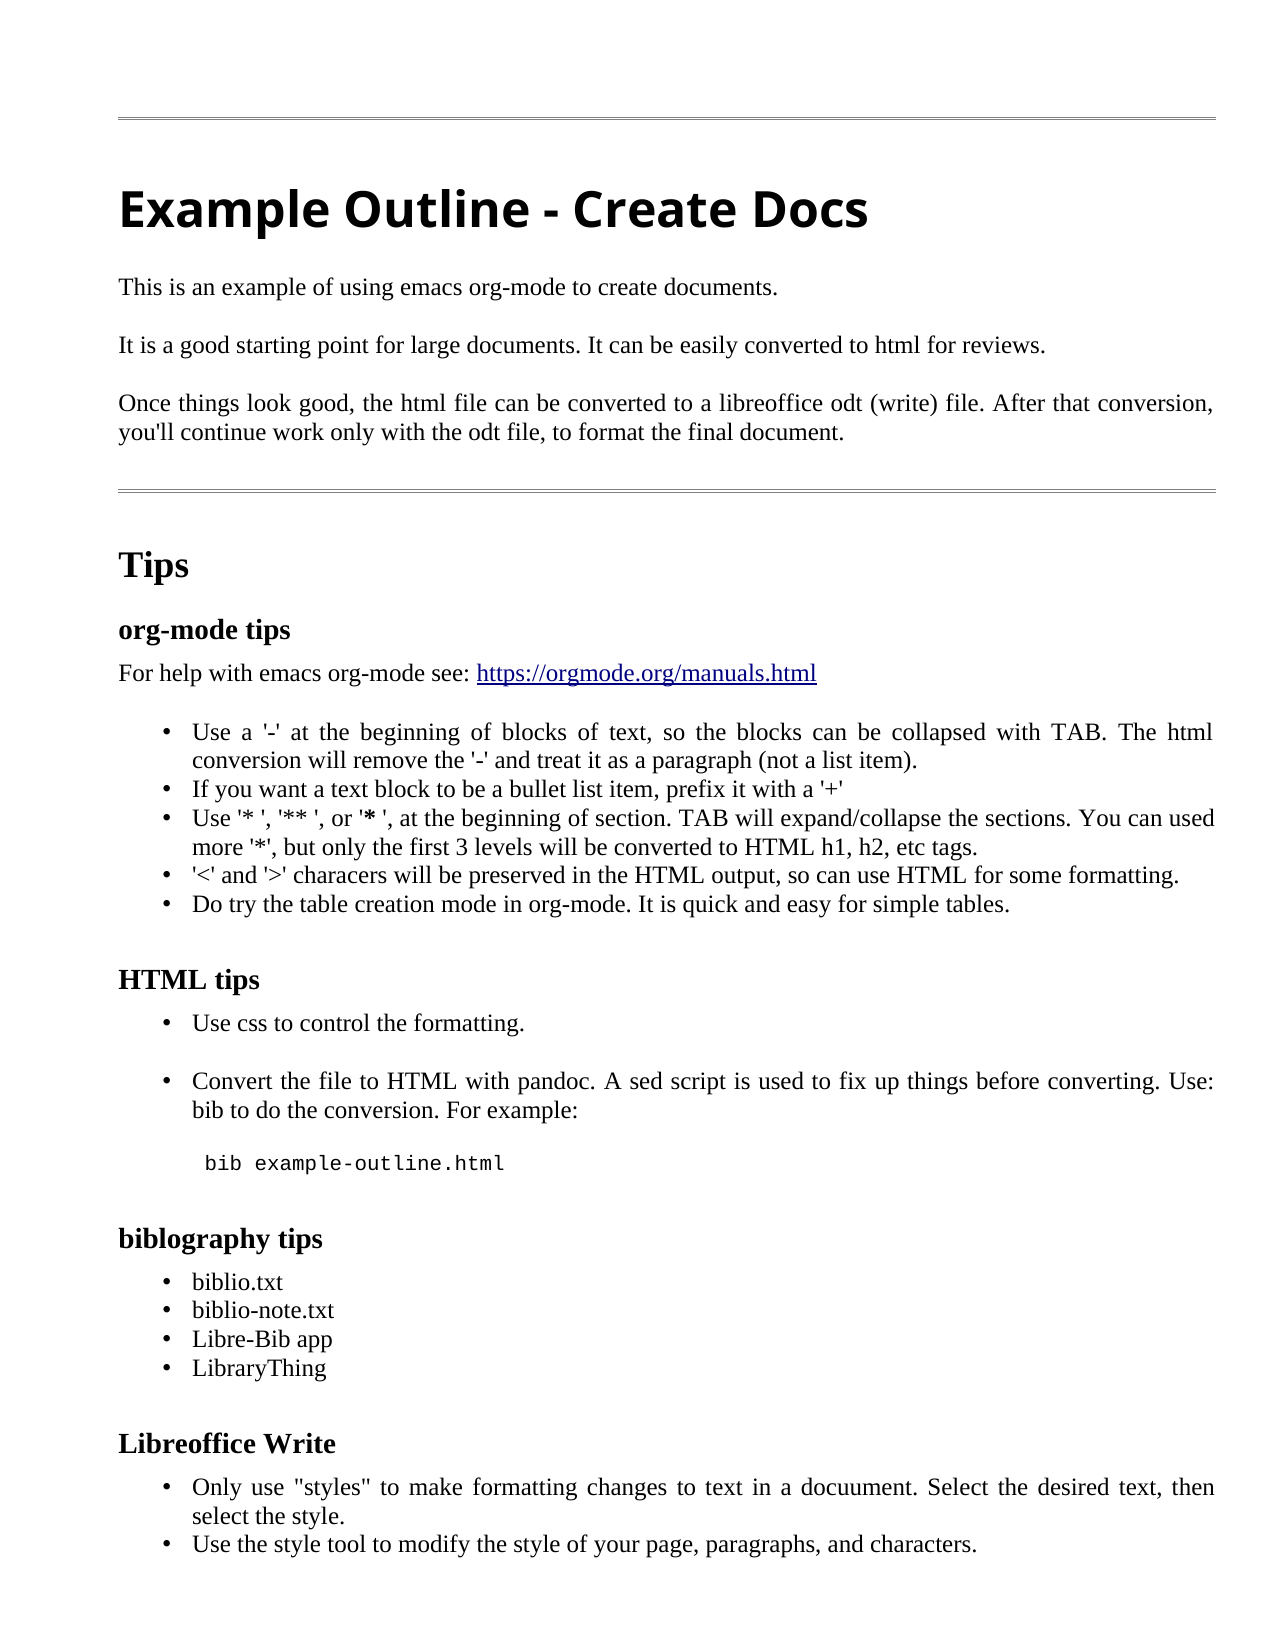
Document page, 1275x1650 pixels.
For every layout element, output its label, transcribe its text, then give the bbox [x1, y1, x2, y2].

subtitle biblography tips [118, 1221, 1216, 1254]
text This is an example of using emacs org-mode to create documents. [118, 272, 1216, 300]
subtitle Tips [118, 542, 1216, 585]
list Do try the table creation mode in org-mode. It is quick and easy for simple tables. [162, 889, 1216, 918]
subtitle org-mode tips [118, 612, 1216, 646]
list Only use "styles" to make formatting changes to text in a docuument. Select the desired text, then select the style. [162, 1472, 1216, 1529]
list If you want a text block to be a bullet list item, prefix it with a '+' [162, 774, 1216, 803]
list biblio-note.txt [162, 1296, 1216, 1324]
list Use '* ', '** ', or '* ', at the beginning of section. TAB will expand/collapse the sections. You can used more '*', but only the first 3 levels will be converted to HTML h1, h2, etc tags. [162, 803, 1216, 860]
list Convert the file to HTML with pandoc. A sed script is used to fix up things before converting. Use: bib to do the conversion. For example: [162, 1066, 1216, 1124]
list Use css to control the formatting. [162, 1008, 1216, 1037]
text For help with emacs org-mode see: https://orgmode.org/manuals.html [118, 658, 1216, 687]
text It is a good starting point for large documents. It can be easily converted to html for reviews. [118, 330, 1216, 359]
list LibraryThing [162, 1353, 1216, 1382]
list biblio.txt [162, 1267, 1216, 1296]
list Use a '-' at the beginning of blocks of text, so the blocks can be collapsed with TAB. The html conversion will remove the '-' and treat it as a paragraph (not a list item). [162, 717, 1216, 774]
list bib example-outline.html [162, 1153, 1216, 1177]
text Once things look good, the html file can be converted to a libreoffice odt (write) file. After that conversion, you'll continue work only with the odt file, to format the final document. [118, 388, 1216, 446]
list '<' and '>' characers will be preserved in the HTML output, so can use HTML for some formatting. [162, 860, 1216, 889]
subtitle Libreoffice Write [118, 1426, 1216, 1459]
subtitle Example Outline - Create Docs [118, 174, 1216, 242]
subtitle HTML tips [118, 962, 1216, 995]
list Libre-Bib app [162, 1324, 1216, 1353]
list Use the style tool to modify the style of your page, paragraphs, and characters. [162, 1529, 1216, 1558]
